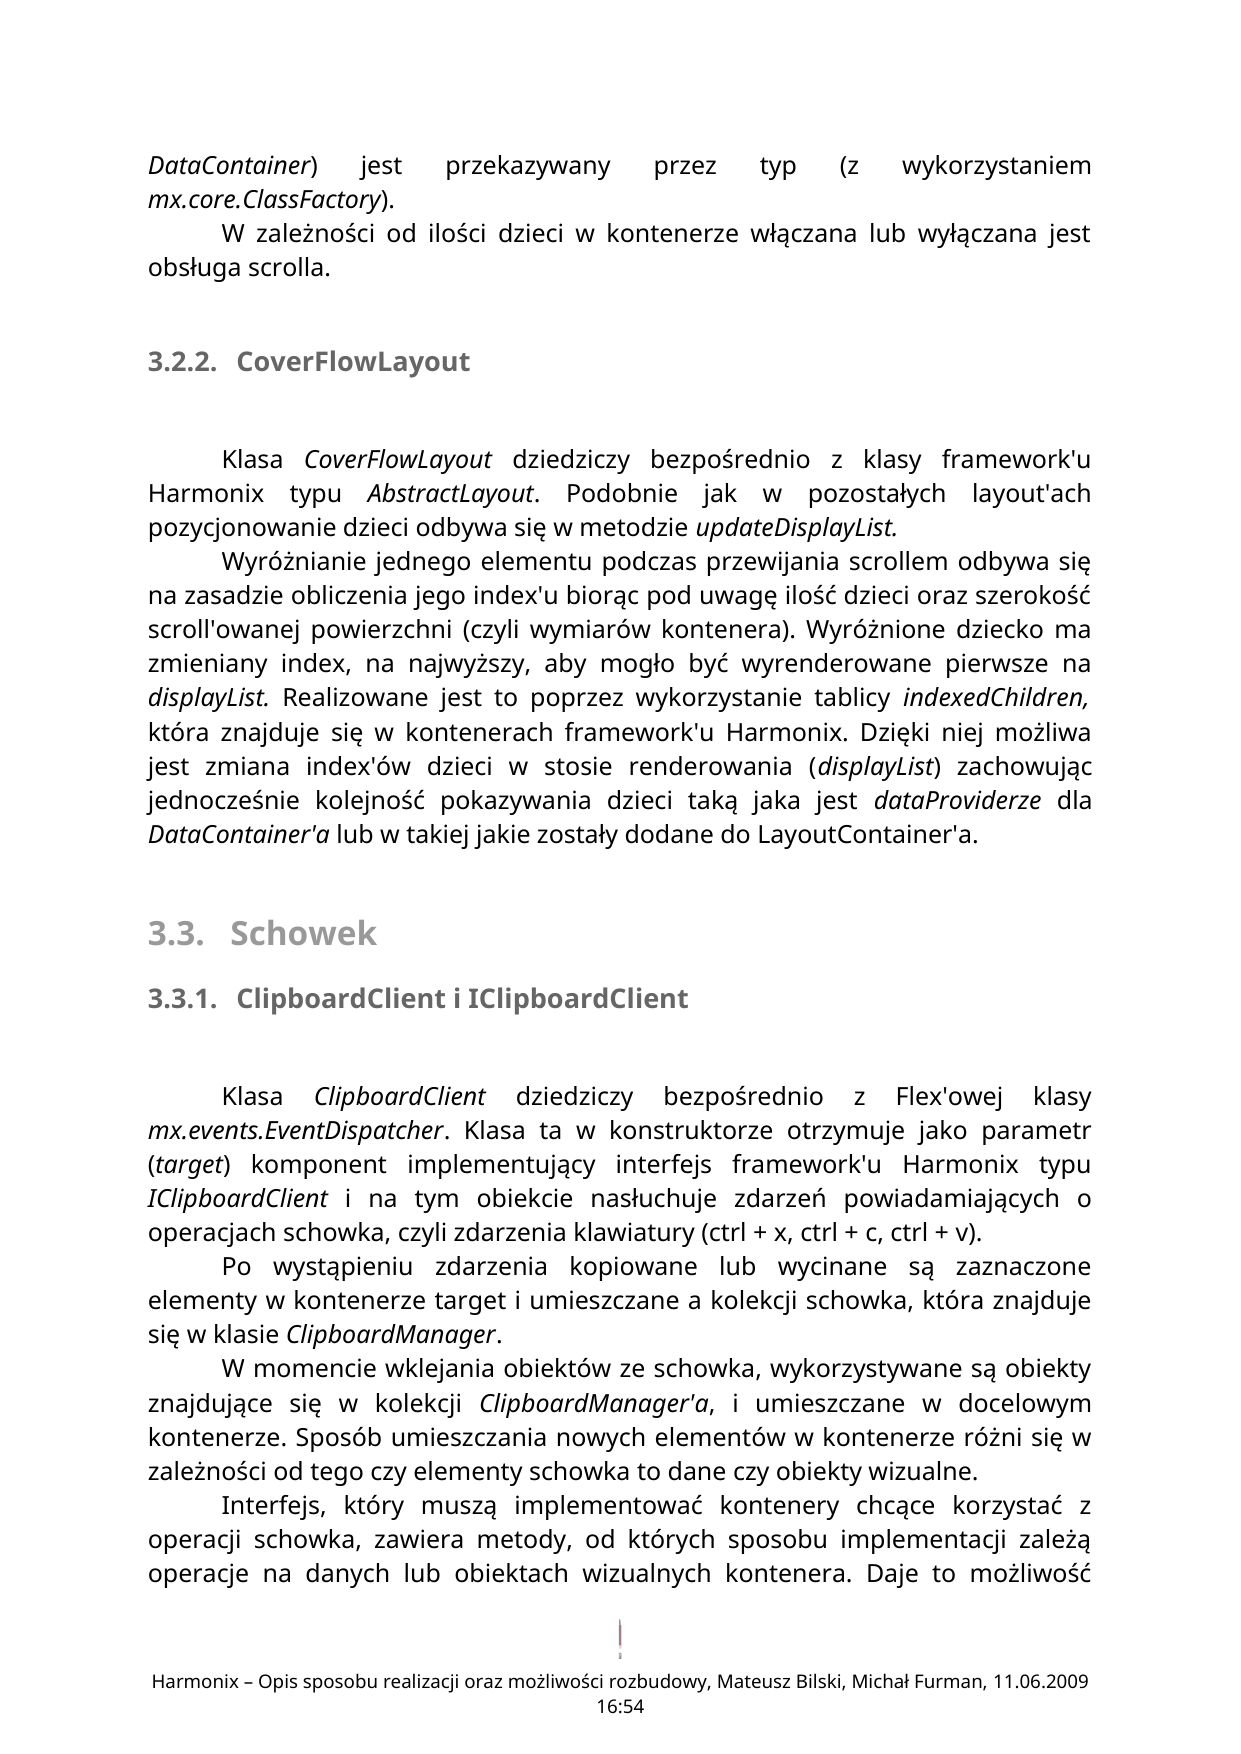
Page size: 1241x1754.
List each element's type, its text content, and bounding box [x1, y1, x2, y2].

text W zależności od ilości dzieci w kontenerze włączana lub wyłączana jest obsługa scrolla. [148, 216, 1092, 284]
picture [618, 1618, 622, 1660]
subtitle ClipboardClient i IClipboardClient [148, 980, 1092, 1017]
subtitle Schowek [148, 909, 1092, 955]
text Interfejs, który muszą implementować kontenery chcące korzystać z operacji schowka, zawiera metody, od których sposobu implementacji zależą operacje na danych lub obiektach wizualnych kontenera. Daje to możliwość [148, 1487, 1092, 1589]
subtitle CoverFlowLayout [148, 343, 1092, 380]
text W momencie wklejania obiektów ze schowka, wykorzystywane są obiekty znajdujące się w kolekcji ClipboardManager'a, i umieszczane w docelowym kontenerze. Sposób umieszczania nowych elementów w kontenerze różni się w zależności od tego czy elementy schowka to dane czy obiekty wizualne. [148, 1351, 1092, 1487]
text Klasa ClipboardClient dziedziczy bezpośrednio z Flex'owej klasy mx.events.EventDispatcher. Klasa ta w konstruktorze otrzymuje jako parametr (target) komponent implementujący interfejs framework'u Harmonix typu IClipboardClient i na tym obiekcie nasłuchuje zdarzeń powiadamiających o operacjach schowka, czyli zdarzenia klawiatury (ctrl + x, ctrl + c, ctrl + v). [148, 1079, 1092, 1249]
text Po wystąpieniu zdarzenia kopiowane lub wycinane są zaznaczone elementy w kontenerze target i umieszczane a kolekcji schowka, która znajduje się w klasie ClipboardManager. [148, 1249, 1092, 1351]
text Wyróżnianie jednego elementu podczas przewijania scrollem odbywa się na zasadzie obliczenia jego index'u biorąc pod uwagę ilość dzieci oraz szerokość scroll'owanej powierzchni (czyli wymiarów kontenera). Wyróżnione dziecko ma zmieniany index, na najwyższy, aby mogło być wyrenderowane pierwsze na displayList. Realizowane jest to poprzez wykorzystanie tablicy indexedChildren, która znajduje się w kontenerach framework'u Harmonix. Dzięki niej możliwa jest zmiana index'ów dzieci w stosie renderowania (displayList) zachowując jednocześnie kolejność pokazywania dzieci taką jaka jest dataProviderze dla DataContainer'a lub w takiej jakie zostały dodane do LayoutContainer'a. [148, 544, 1092, 850]
text Klasa CoverFlowLayout dziedziczy bezpośrednio z klasy framework'u Harmonix typu AbstractLayout. Podobnie jak w pozostałych layout'ach pozycjonowanie dzieci odbywa się w metodzie updateDisplayList. [148, 442, 1092, 544]
text DataContainer) jest przekazywany przez typ (z wykorzystaniem mx.core.ClassFactory). [148, 148, 1092, 216]
